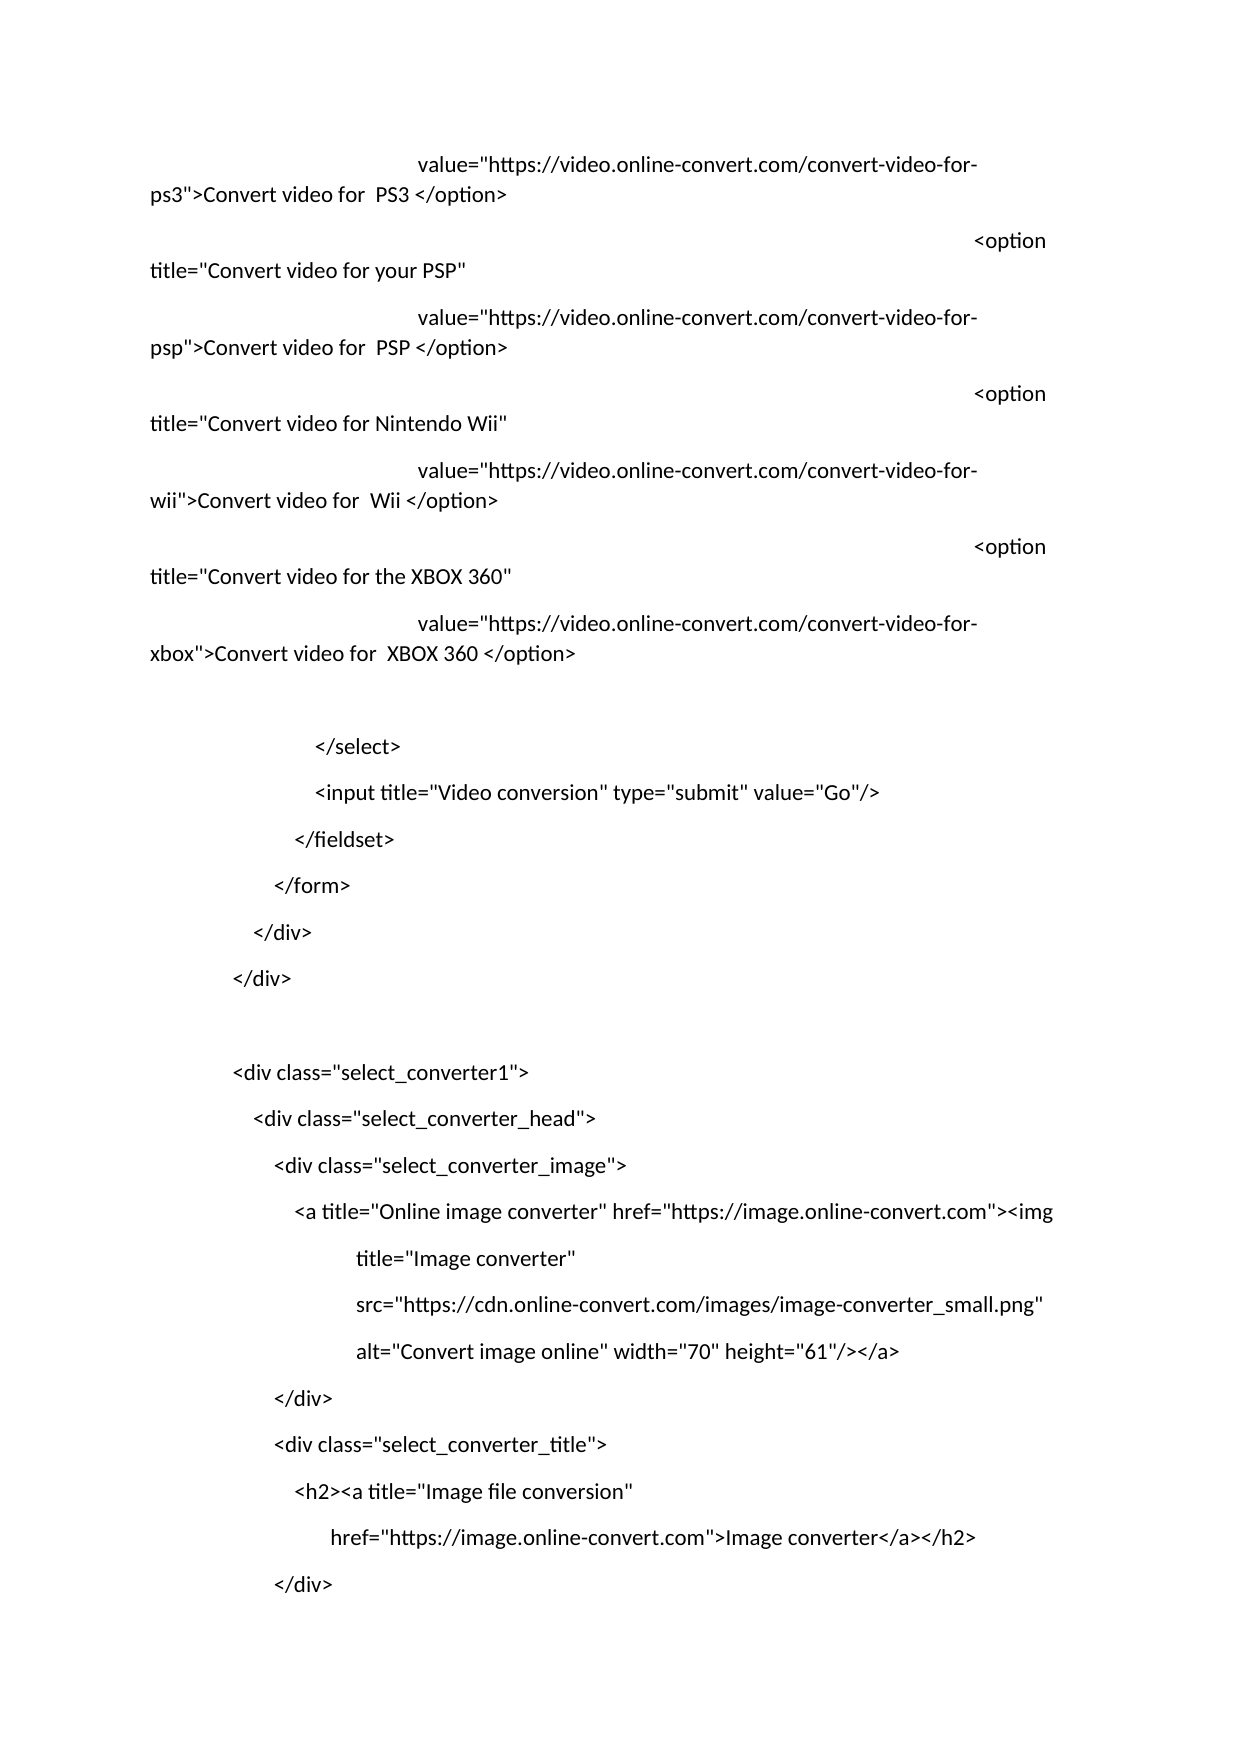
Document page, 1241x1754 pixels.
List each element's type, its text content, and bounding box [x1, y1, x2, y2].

text src="https://cdn.online-convert.com/images/image-converter_small.png" [150, 1291, 1090, 1318]
text <input title="Video conversion" type="submit" value="Go"/> [150, 778, 1090, 806]
text </div> [150, 1384, 1090, 1412]
text title="Image converter" [150, 1244, 1090, 1272]
text alt="Convert image online" width="70" height="61"/></a> [150, 1337, 1090, 1365]
text <option title="Convert video for the XBOX 360" [150, 532, 1090, 590]
text </select> [150, 732, 1090, 760]
text </div> [150, 1570, 1090, 1598]
text value="https://video.online-convert.com/convert-video-for-ps3">Convert video for PS3 </option> [150, 150, 1090, 208]
text value="https://video.online-convert.com/convert-video-for-psp">Convert video for PSP </option> [150, 303, 1090, 361]
text href="https://image.online-convert.com">Image converter</a></h2> [150, 1523, 1090, 1551]
text <div class="select_converter_image"> [150, 1151, 1090, 1179]
text <a title="Online image converter" href="https://image.online-convert.com"><img [150, 1197, 1090, 1225]
text <h2><a title="Image file conversion" [150, 1477, 1090, 1505]
text </fieldset> [150, 825, 1090, 853]
text value="https://video.online-convert.com/convert-video-for-xbox">Convert video for XBOX 360 </option> [150, 609, 1090, 667]
text value="https://video.online-convert.com/convert-video-for-wii">Convert video for Wii </option> [150, 456, 1090, 514]
text <option title="Convert video for Nintendo Wii" [150, 379, 1090, 437]
text <div class="select_converter1"> [150, 1058, 1090, 1086]
text <div class="select_converter_title"> [150, 1430, 1090, 1458]
text </form> [150, 871, 1090, 899]
text </div> [150, 918, 1090, 946]
text </div> [150, 964, 1090, 993]
text <div class="select_converter_head"> [150, 1104, 1090, 1132]
text <option title="Convert video for your PSP" [150, 226, 1090, 284]
